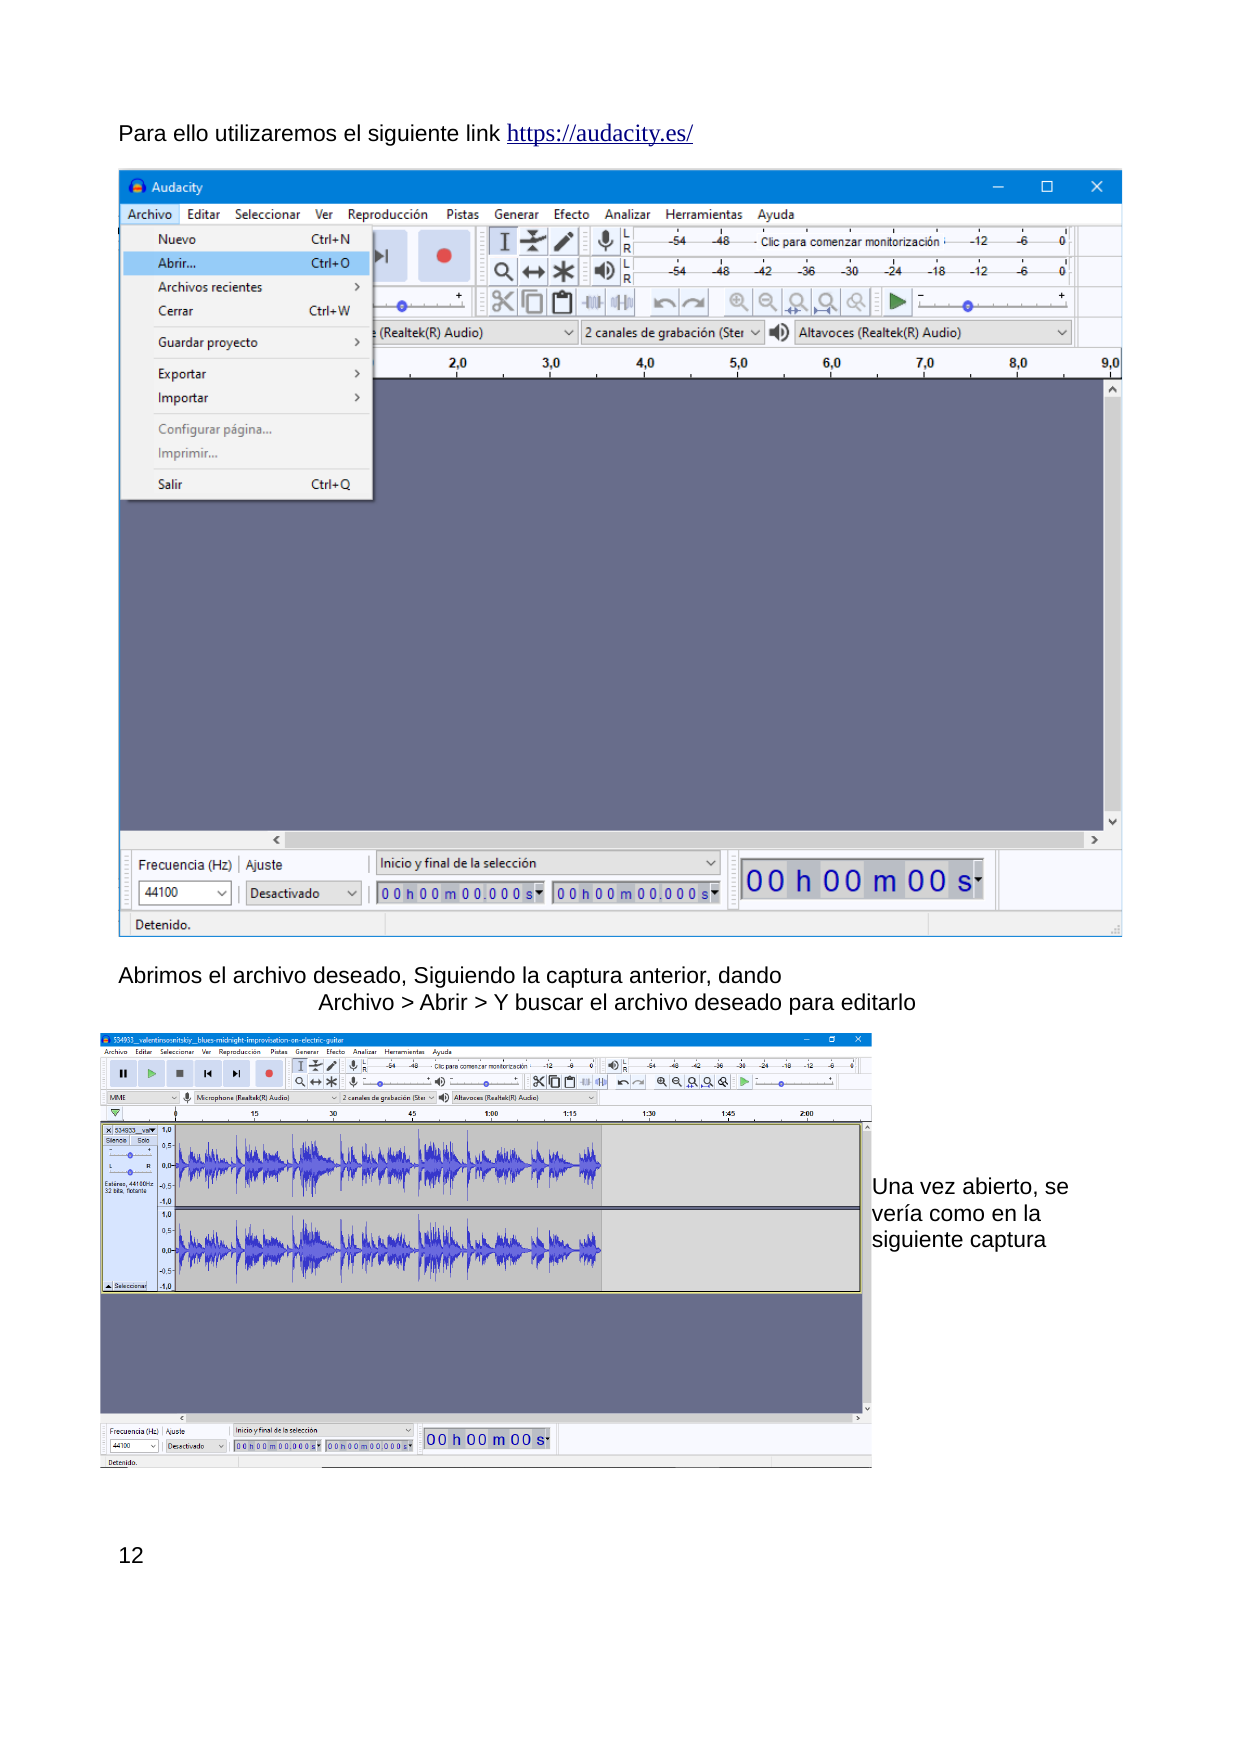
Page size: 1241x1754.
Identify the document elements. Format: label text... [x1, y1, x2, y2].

text Para ello utilizaremos el siguiente link https://audacity.es/ [118, 118, 1122, 147]
text Abrimos el archivo deseado, Siguiendo la captura anterior, dando [118, 962, 1122, 989]
text Una vez abierto, se vería como en la siguiente captura [872, 1173, 1122, 1252]
text Archivo > Abrir > Y buscar el archivo deseado para editarlo [118, 989, 1122, 1015]
text 12 [118, 1542, 1122, 1569]
picture [118, 168, 1123, 937]
picture [100, 1033, 872, 1468]
